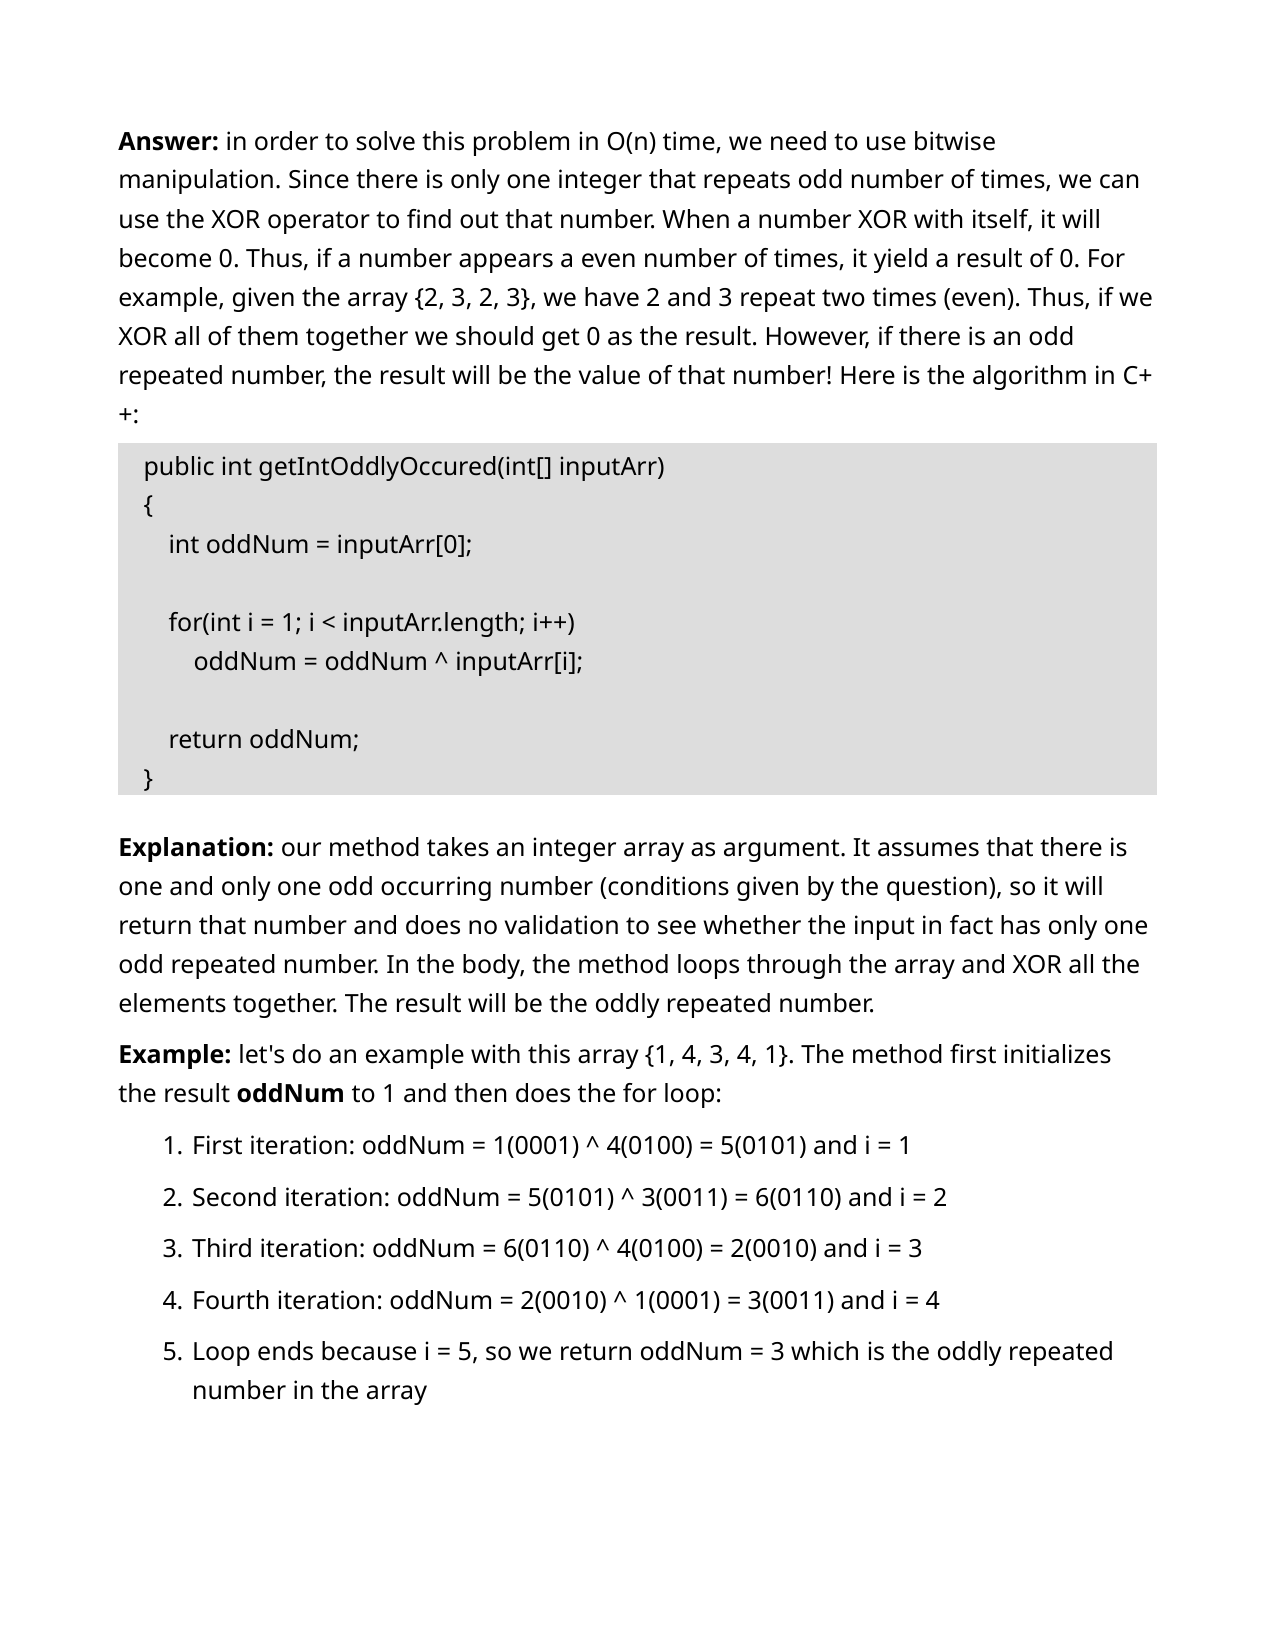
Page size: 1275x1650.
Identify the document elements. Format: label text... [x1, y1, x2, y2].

list Second iteration: oddNum = 5(0101) ^ 3(0011) = 6(0110) and i = 2 [162, 1174, 1157, 1213]
list Third iteration: oddNum = 6(0110) ^ 4(0100) = 2(0010) and i = 3 [162, 1226, 1157, 1265]
text int oddNum = inputArr[0]; [118, 521, 1157, 560]
list Loop ends because i = 5, so we return oddNum = 3 which is the oddly repeated number in the array [162, 1329, 1157, 1407]
list First iteration: oddNum = 1(0001) ^ 4(0100) = 5(0101) and i = 1 [162, 1123, 1157, 1162]
text } [118, 756, 1157, 795]
text Explanation: our method takes an integer array as argument. It assumes that there is one and only one odd occurring number (conditions given by the question), so it will return that number and does no validation to see whether the input in fact has only one odd repeated number. In the body, the method loops through the array and XOR all the elements together. The result will be the oddly repeated number. [118, 824, 1157, 1019]
text for(int i = 1; i < inputArr.length; i++) [118, 599, 1157, 638]
text Example: let's do an example with this array {1, 4, 3, 4, 1}. The method first initializes the result oddNum to 1 and then does the for loop: [118, 1032, 1157, 1110]
list Fourth iteration: oddNum = 2(0010) ^ 1(0001) = 3(0011) and i = 4 [162, 1277, 1157, 1316]
text { [118, 482, 1157, 521]
text Answer: in order to solve this problem in O(n) time, we need to use bitwise manipulation. Since there is only one integer that repeats odd number of times, we can use the XOR operator to find out that number. When a number XOR with itself, it will become 0. Thus, if a number appears a even number of times, it yield a result of 0. For example, given the array {2, 3, 2, 3}, we have 2 and 3 repeat two times (even). Thus, if we XOR all of them together we should get 0 as the result. However, if there is an odd repeated number, the result will be the value of that number! Here is the algorithm in C++: [118, 118, 1157, 431]
text oddNum = oddNum ^ inputArr[i]; [118, 638, 1157, 677]
text public int getIntOddlyOccured(int[] inputArr) [118, 443, 1157, 482]
text return oddNum; [118, 717, 1157, 756]
